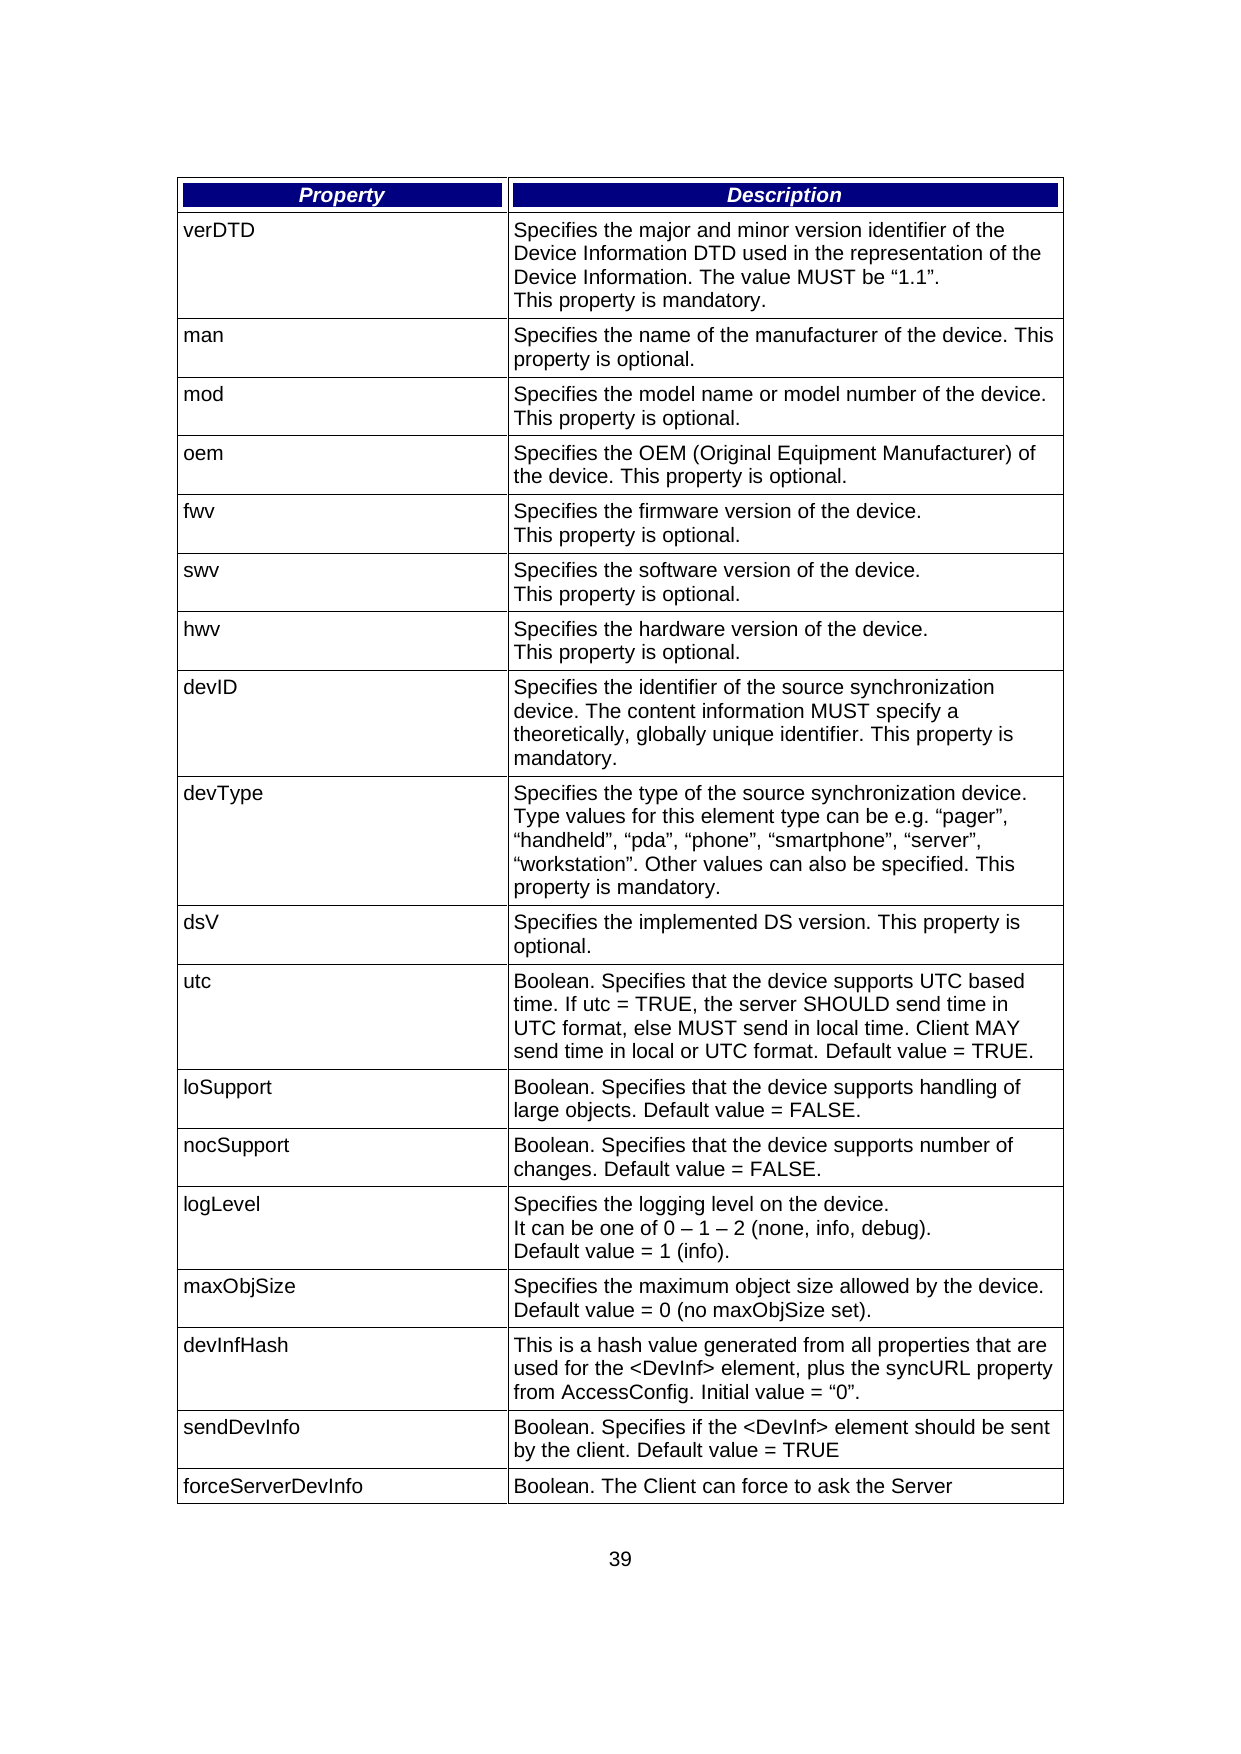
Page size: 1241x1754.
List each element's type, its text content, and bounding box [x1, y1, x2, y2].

table_cell forceServerDevInfo [178, 1469, 507, 1503]
table_cell Specifies the model name or model number of the device. This property is optional. [509, 378, 1063, 435]
table_cell utc [178, 965, 507, 1069]
table_cell Boolean. The Client can force to ask the Server [509, 1469, 1063, 1503]
table_cell loSupport [178, 1070, 507, 1128]
table_header Description [509, 178, 1063, 212]
table_cell sendDevInfo [178, 1411, 507, 1468]
table_cell Specifies the software version of the device. This property is optional. [509, 554, 1063, 611]
table_cell nocSupport [178, 1129, 507, 1186]
table_cell Specifies the implemented DS version. This property is optional. [509, 906, 1063, 964]
table_cell Boolean. Specifies that the device supports UTC based time. If utc = TRUE, the server SHOULD send time in UTC format, else MUST send in local time. Client MAY send time in local or UTC format. Default value = TRUE. [509, 965, 1063, 1069]
table_cell hwv [178, 612, 507, 670]
table_cell swv [178, 554, 507, 611]
table_cell Specifies the OEM (Original Equipment Manufacturer) of the device. This property is optional. [509, 436, 1063, 494]
table_header Property [178, 178, 507, 212]
table_cell Specifies the logging level on the device. It can be one of 0 – 1 – 2 (none, info, debug). Default value = 1 (info). [509, 1187, 1063, 1269]
table_cell logLevel [178, 1187, 507, 1269]
table_cell verDTD [178, 213, 507, 318]
table_cell Specifies the type of the source synchronization device. Type values for this element type can be e.g. “pager”, “handheld”, “pda”, “phone”, “smartphone”, “server”, “workstation”. Other values can also be specified. This property is mandatory. [509, 777, 1063, 905]
table_cell Specifies the major and minor version identifier of the Device Information DTD used in the representation of the Device Information. The value MUST be “1.1”. This property is mandatory. [509, 213, 1063, 318]
table_cell devType [178, 777, 507, 905]
table_cell Boolean. Specifies if the <DevInf> element should be sent by the client. Default value = TRUE [509, 1411, 1063, 1468]
table_cell oem [178, 436, 507, 494]
table_cell Boolean. Specifies that the device supports number of changes. Default value = FALSE. [509, 1129, 1063, 1186]
table_cell devID [178, 671, 507, 776]
table_cell Specifies the maximum object size allowed by the device. Default value = 0 (no maxObjSize set). [509, 1270, 1063, 1327]
table_cell Specifies the name of the manufacturer of the device. This property is optional. [509, 319, 1063, 377]
table_cell maxObjSize [178, 1270, 507, 1327]
table_cell Specifies the firmware version of the device. This property is optional. [509, 495, 1063, 553]
table_cell Specifies the hardware version of the device. This property is optional. [509, 612, 1063, 670]
table_cell mod [178, 378, 507, 435]
table_cell man [178, 319, 507, 377]
table_cell fwv [178, 495, 507, 553]
table_cell dsV [178, 906, 507, 964]
table_cell devInfHash [178, 1328, 507, 1410]
table_cell Specifies the identifier of the source synchronization device. The content information MUST specify a theoretically, globally unique identifier. This property is mandatory. [509, 671, 1063, 776]
table_cell This is a hash value generated from all properties that are used for the <DevInf> element, plus the syncURL property from AccessConfig. Initial value = “0”. [509, 1328, 1063, 1410]
table_cell Boolean. Specifies that the device supports handling of large objects. Default value = FALSE. [509, 1070, 1063, 1128]
